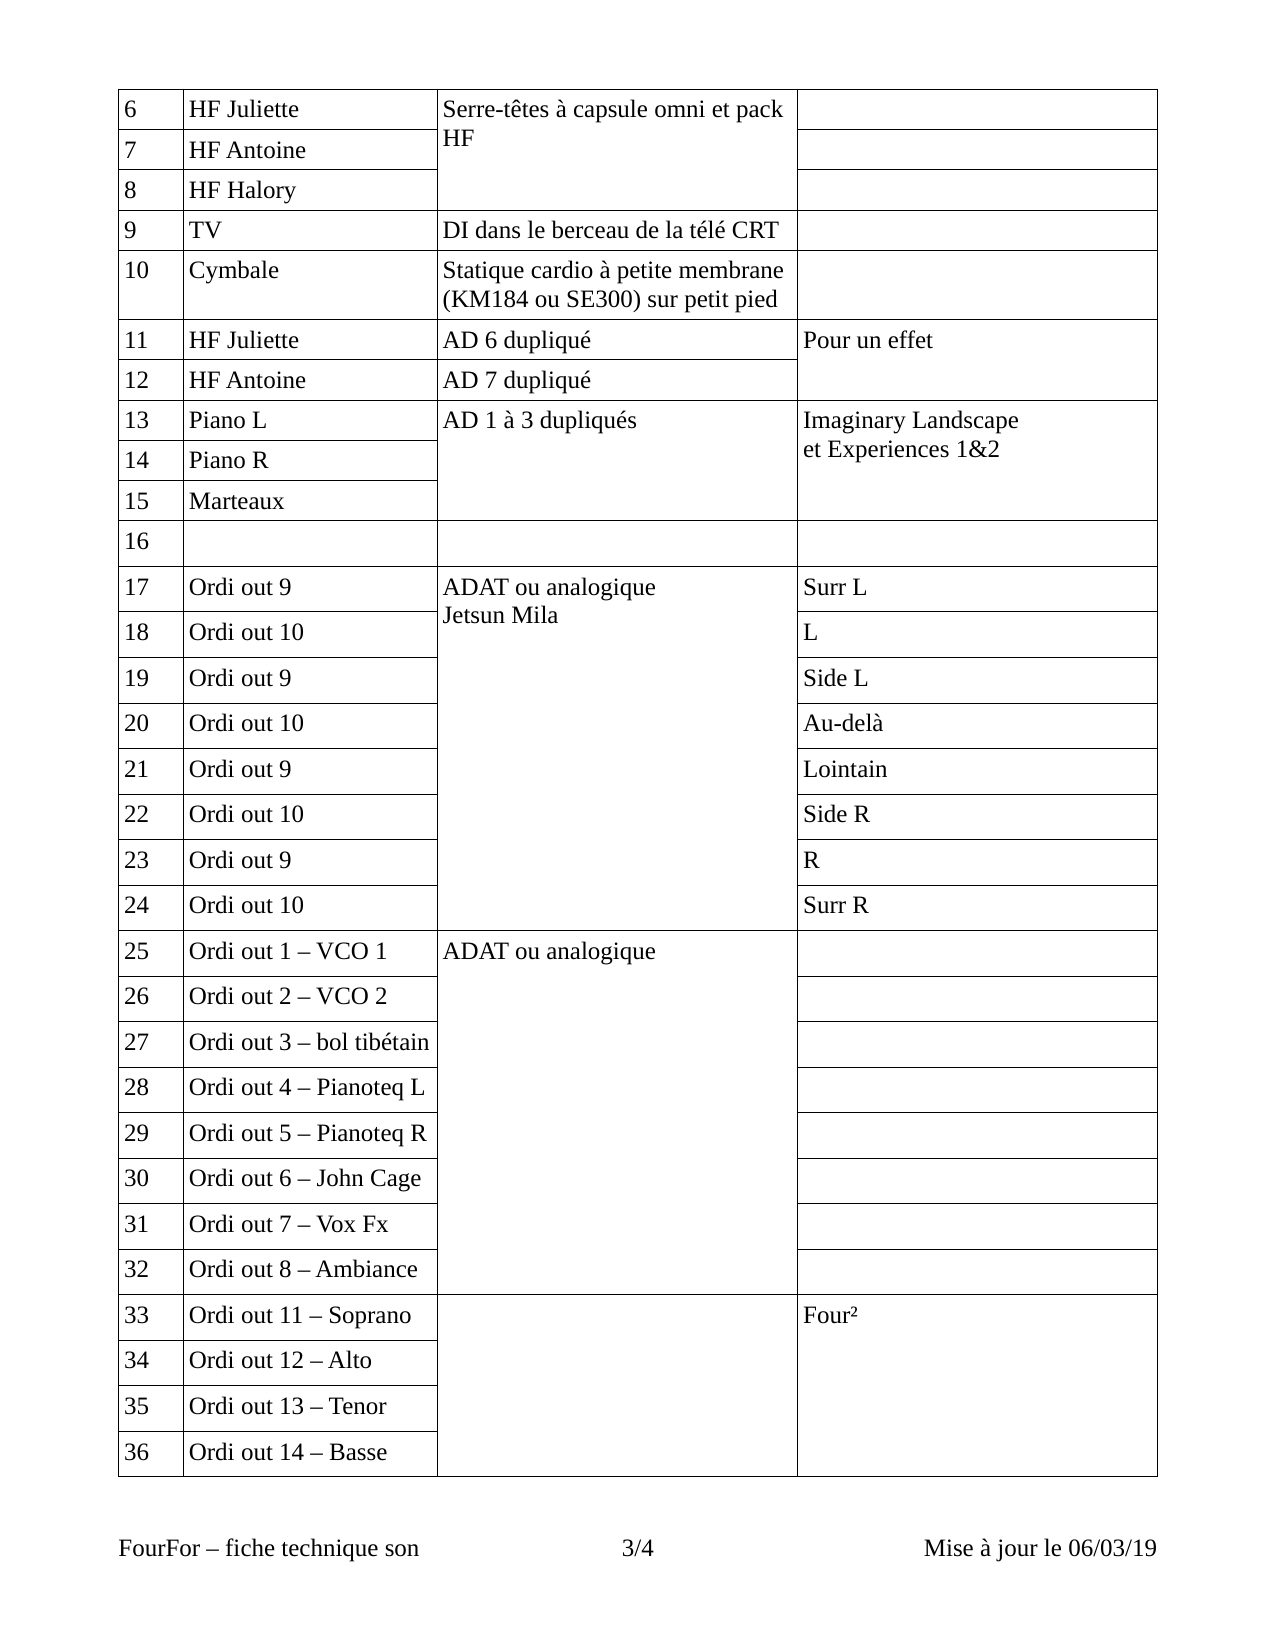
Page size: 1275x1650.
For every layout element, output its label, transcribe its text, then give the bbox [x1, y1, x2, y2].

table_cell 10 [119, 251, 183, 319]
table_cell 33 [119, 1295, 183, 1340]
table_cell 23 [119, 840, 183, 884]
table_cell Ordi out 6 – John Cage [184, 1159, 437, 1203]
table_cell 34 [119, 1341, 183, 1385]
table_cell Lointain [798, 749, 1157, 793]
table_cell [798, 1250, 1157, 1294]
table_cell AD 6 dupliqué [438, 320, 797, 359]
table_cell Ordi out 10 [184, 612, 437, 657]
table_cell Ordi out 10 [184, 795, 437, 839]
table_cell Statique cardio à petite membrane (KM184 ou SE300) sur petit pied [438, 251, 797, 319]
table_cell Ordi out 1 – VCO 1 [184, 931, 437, 976]
table_cell Side R [798, 795, 1157, 839]
table_cell 35 [119, 1386, 183, 1431]
table_cell 20 [119, 704, 183, 748]
table_cell 22 [119, 795, 183, 839]
table_cell [438, 1295, 797, 1476]
table_cell 24 [119, 886, 183, 930]
table_cell Ordi out 8 – Ambiance [184, 1250, 437, 1294]
table_cell Ordi out 9 [184, 658, 437, 702]
table_cell [184, 521, 437, 566]
table_cell HF Halory [184, 170, 437, 209]
table_cell Ordi out 11 – Soprano [184, 1295, 437, 1340]
table_cell Ordi out 13 – Tenor [184, 1386, 437, 1431]
table_cell Marteaux [184, 481, 437, 520]
table_cell Ordi out 9 [184, 567, 437, 611]
table_cell 27 [119, 1022, 183, 1067]
table_cell 11 [119, 320, 183, 359]
table_cell HF Antoine [184, 360, 437, 399]
table_cell [798, 977, 1157, 1021]
table_cell 28 [119, 1068, 183, 1112]
table_cell Surr L [798, 567, 1157, 611]
table_cell Side L [798, 658, 1157, 702]
table_cell 15 [119, 481, 183, 520]
table_cell 7 [119, 130, 183, 169]
table_cell Cymbale [184, 251, 437, 319]
table_cell Ordi out 2 – VCO 2 [184, 977, 437, 1021]
table_cell 31 [119, 1204, 183, 1249]
table_cell 13 [119, 401, 183, 440]
table_cell [798, 521, 1157, 566]
table_cell [798, 130, 1157, 169]
table_cell Ordi out 10 [184, 886, 437, 930]
table_cell [798, 211, 1157, 250]
table_cell Au-delà [798, 704, 1157, 748]
table_cell [798, 170, 1157, 209]
table_cell Ordi out 4 – Pianoteq L [184, 1068, 437, 1112]
table_cell HF Juliette [184, 320, 437, 359]
table_cell Four² [798, 1295, 1157, 1476]
table_cell 36 [119, 1432, 183, 1476]
table_cell Ordi out 7 – Vox Fx [184, 1204, 437, 1249]
table_cell 9 [119, 211, 183, 250]
table_cell Pour un effet [798, 320, 1157, 399]
table_cell [798, 90, 1157, 129]
table_cell HF Juliette [184, 90, 437, 129]
table_cell Serre-têtes à capsule omni et pack HF [438, 90, 797, 209]
table_cell Ordi out 12 – Alto [184, 1341, 437, 1385]
table_cell TV [184, 211, 437, 250]
table_cell 16 [119, 521, 183, 566]
table_cell [798, 1204, 1157, 1249]
table_cell HF Antoine [184, 130, 437, 169]
table_cell ADAT ou analogique Jetsun Mila [438, 567, 797, 930]
table_cell Ordi out 14 – Basse [184, 1432, 437, 1476]
table_cell [798, 931, 1157, 976]
table_cell 30 [119, 1159, 183, 1203]
table_cell [438, 521, 797, 566]
table_cell 32 [119, 1250, 183, 1294]
table_cell DI dans le berceau de la télé CRT [438, 211, 797, 250]
table_cell [798, 251, 1157, 319]
table_cell Imaginary Landscape et Experiences 1&2 [798, 401, 1157, 520]
table_cell Ordi out 3 – bol tibétain [184, 1022, 437, 1067]
table_cell Ordi out 9 [184, 749, 437, 793]
table_cell AD 1 à 3 dupliqués [438, 401, 797, 520]
table_cell 14 [119, 441, 183, 480]
table_cell 6 [119, 90, 183, 129]
table_cell ADAT ou analogique [438, 931, 797, 1294]
table_cell 12 [119, 360, 183, 399]
table_cell [798, 1068, 1157, 1112]
table_cell L [798, 612, 1157, 657]
table_cell Ordi out 9 [184, 840, 437, 884]
table_cell [798, 1159, 1157, 1203]
table_cell 29 [119, 1113, 183, 1158]
table_cell Piano L [184, 401, 437, 440]
table_cell [798, 1022, 1157, 1067]
table_cell 21 [119, 749, 183, 793]
table_cell Ordi out 5 – Pianoteq R [184, 1113, 437, 1158]
table_cell 19 [119, 658, 183, 702]
table_cell AD 7 dupliqué [438, 360, 797, 399]
table_cell Surr R [798, 886, 1157, 930]
table_cell R [798, 840, 1157, 884]
table_cell Ordi out 10 [184, 704, 437, 748]
table_cell 8 [119, 170, 183, 209]
table_cell 25 [119, 931, 183, 976]
table_cell 17 [119, 567, 183, 611]
table_cell 18 [119, 612, 183, 657]
table_cell Piano R [184, 441, 437, 480]
table_cell 26 [119, 977, 183, 1021]
table_cell [798, 1113, 1157, 1158]
